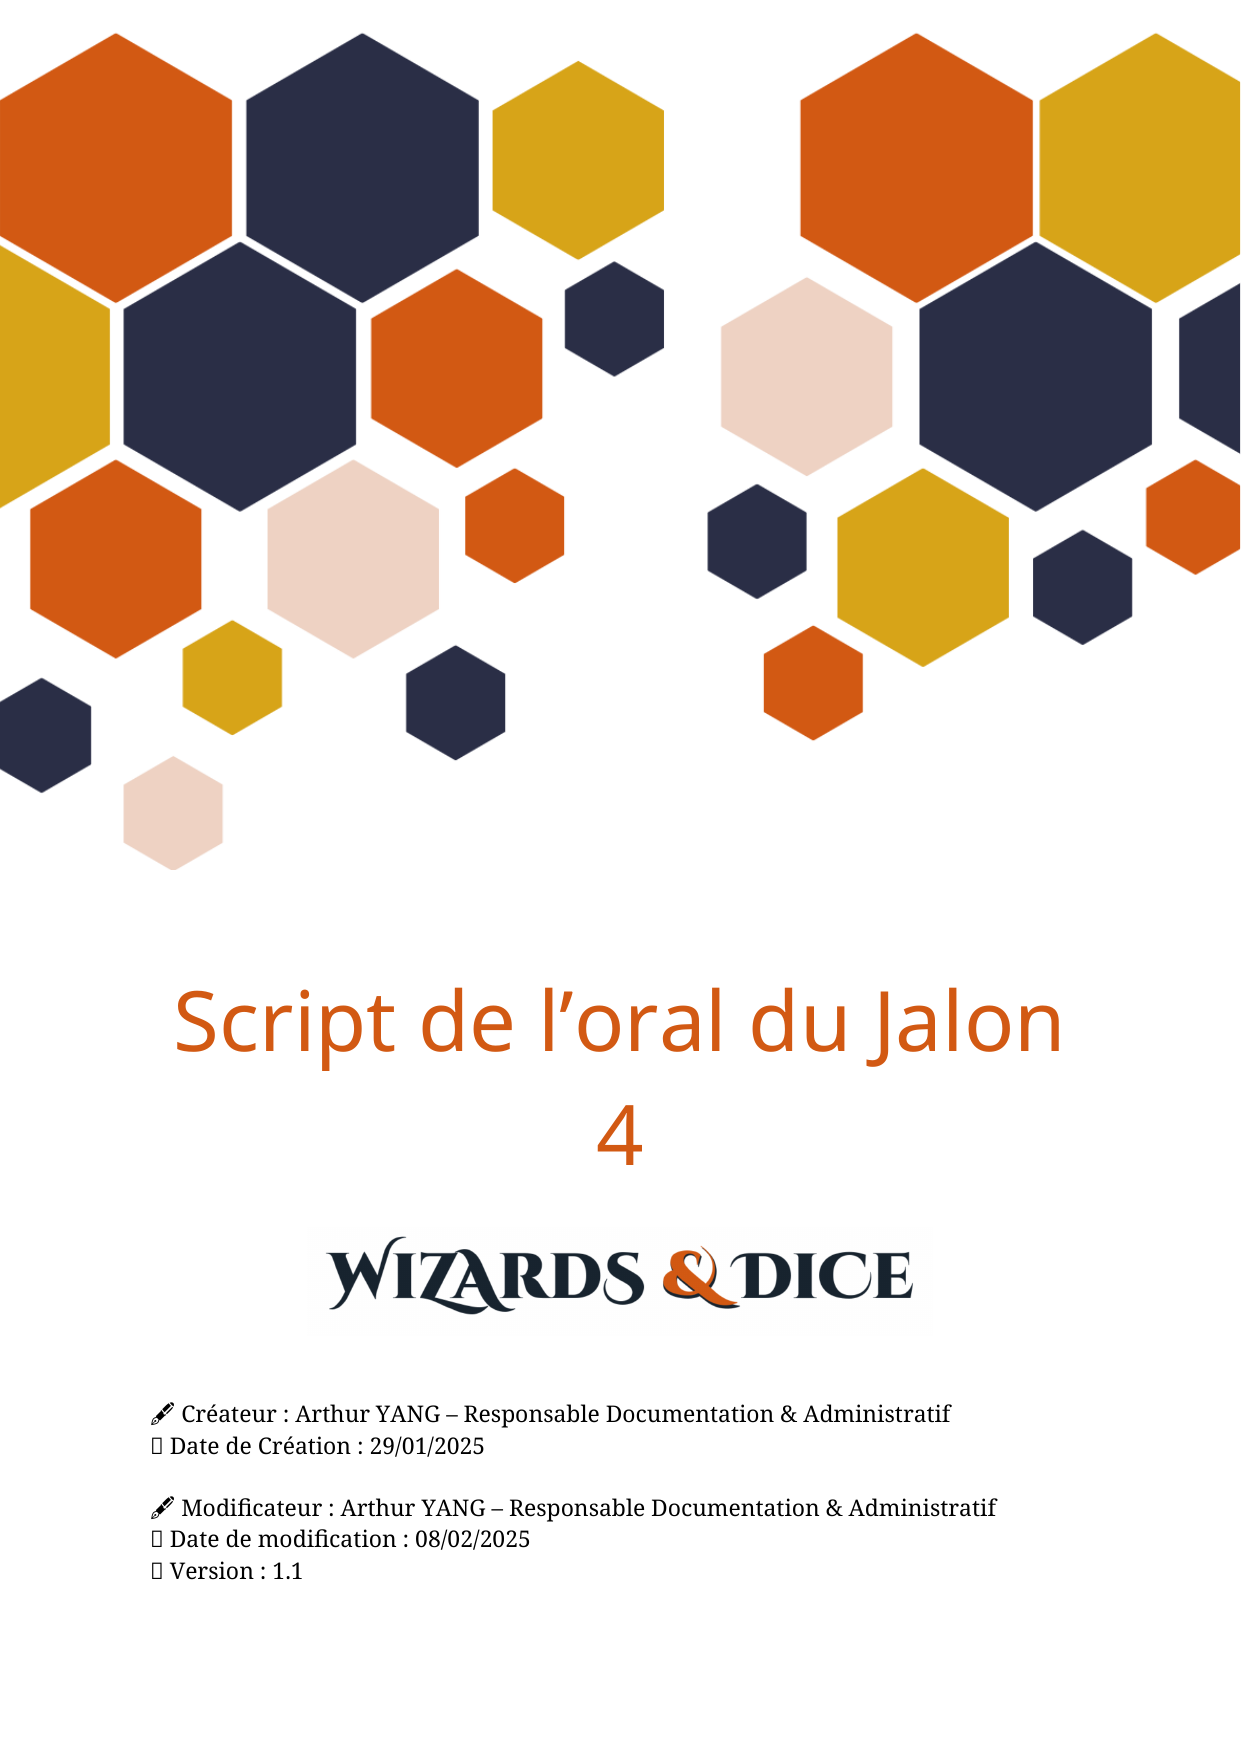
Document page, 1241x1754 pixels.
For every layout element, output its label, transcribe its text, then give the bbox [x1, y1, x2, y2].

text 📅 Date de modification : 08/02/2025 [150, 1523, 1090, 1554]
text 🔄 Version : 1.1 [150, 1554, 1090, 1586]
title Script de l’oral du Jalon 4 [150, 962, 1090, 1189]
text 🖋️ Créateur : Arthur YANG – Responsable Documentation & Administratif [150, 1398, 1090, 1429]
picture [0, 18, 1241, 870]
picture [307, 1227, 934, 1336]
text 📅 Date de Création : 29/01/2025 [150, 1429, 1090, 1461]
text 🖋️ Modificateur : Arthur YANG – Responsable Documentation & Administratif [150, 1492, 1090, 1523]
